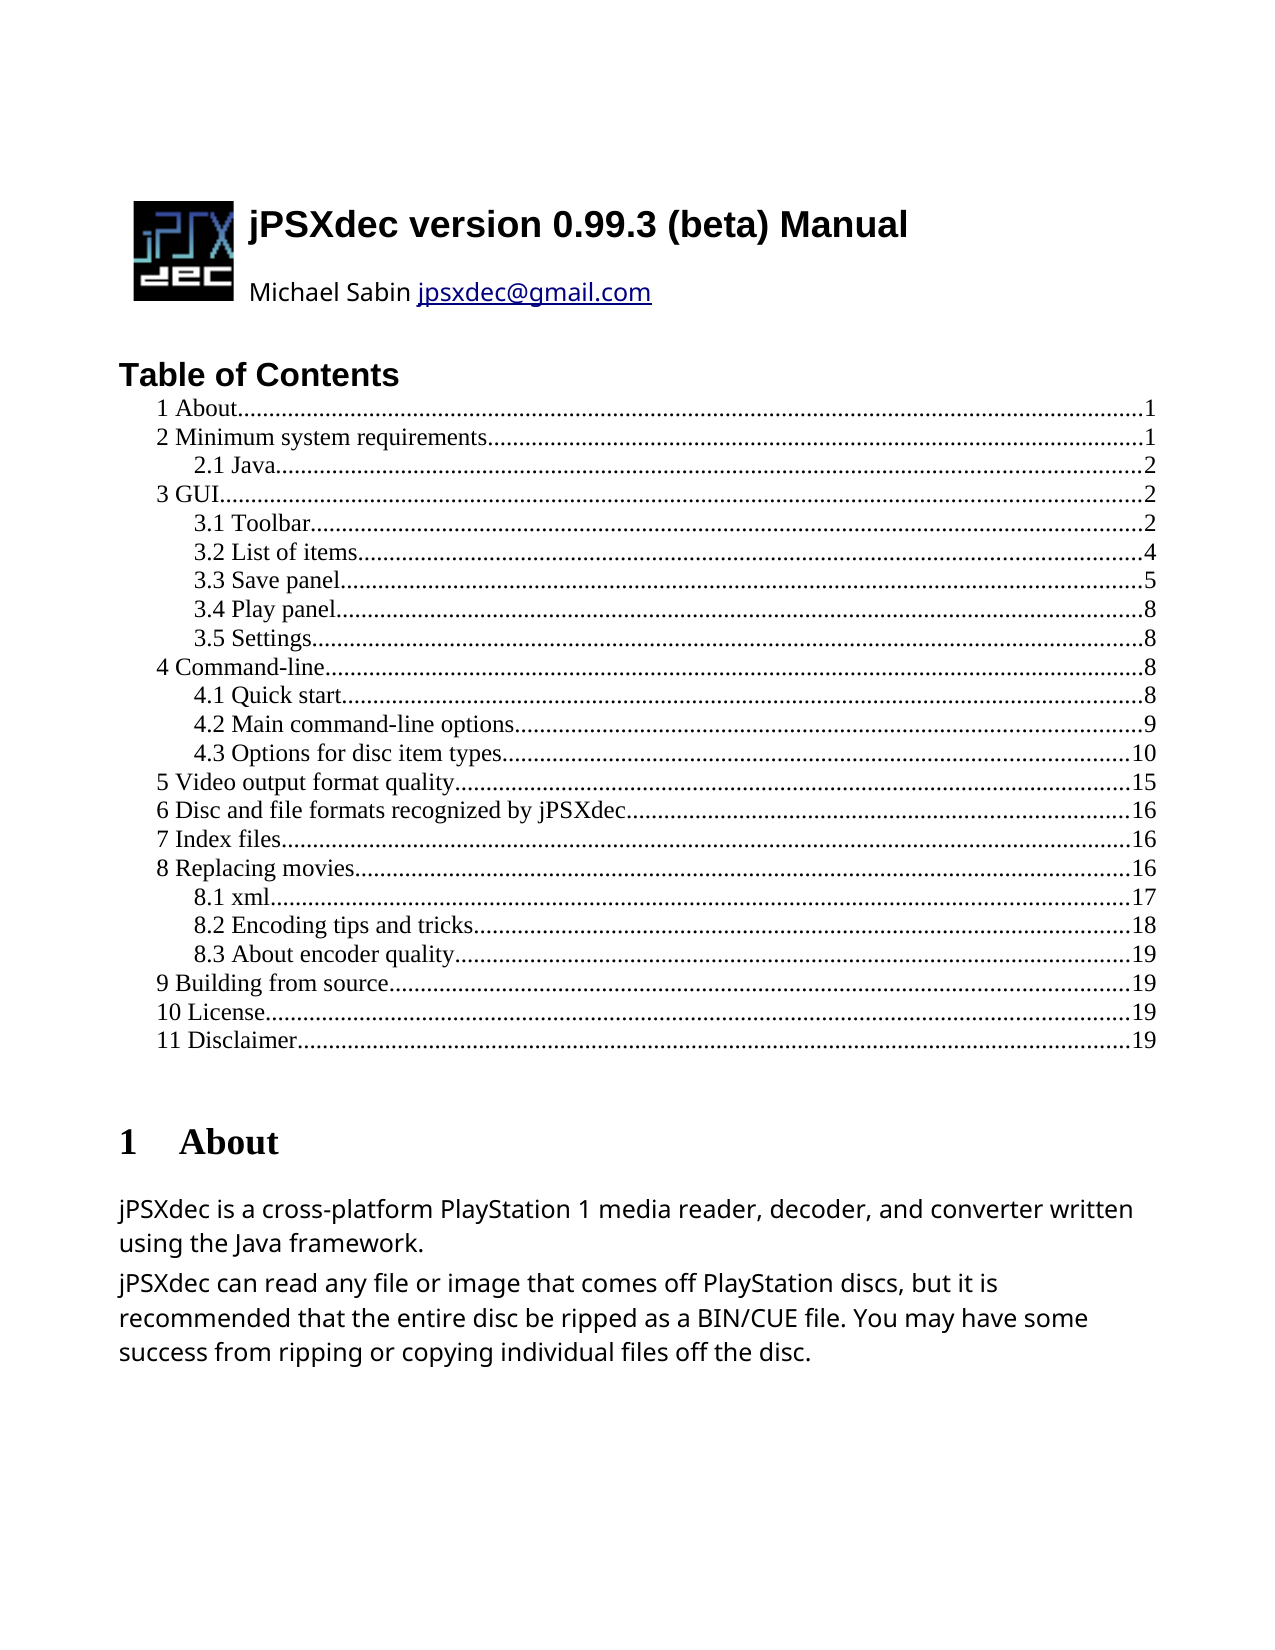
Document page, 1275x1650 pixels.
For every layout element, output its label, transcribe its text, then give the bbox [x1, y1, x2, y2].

title jPSXdec version 0.99.3 (beta) Manual [234, 202, 1156, 245]
text 2.1 Java 2 [118, 451, 1156, 479]
text jPSXdec can read any file or image that comes off PlayStation discs, but it is recommended that the entire disc be ripped as a BIN/CUE file. You may have some success from ripping or copying individual files off the disc. [118, 1266, 1156, 1368]
text 3.1 Toolbar 2 [118, 508, 1156, 537]
text 4 Command-line 8 [118, 652, 1156, 681]
text 4.1 Quick start 8 [118, 681, 1156, 709]
text 8 Replacing movies 16 [118, 853, 1156, 882]
text 8.2 Encoding tips and tricks 18 [118, 911, 1156, 939]
text 3.2 List of items 4 [118, 537, 1156, 566]
text 3.4 Play panel 8 [118, 594, 1156, 623]
text Michael Sabin jpsxdec@gmail.com [118, 274, 1156, 308]
text 2 Minimum system requirements 1 [118, 422, 1156, 451]
text 4.2 Main command-line options 9 [118, 709, 1156, 738]
text jPSXdec is a cross-platform PlayStation 1 media reader, decoder, and converter written using the Java framework. [118, 1192, 1156, 1260]
text 3 GUI 2 [118, 479, 1156, 508]
text 7 Index files 16 [118, 824, 1156, 853]
text 8.3 About encoder quality 19 [118, 939, 1156, 968]
text 4.3 Options for disc item types 10 [118, 738, 1156, 767]
picture [133, 201, 234, 301]
subtitle Table of Contents [118, 354, 1156, 393]
text 8.1 xml 17 [118, 882, 1156, 911]
text 11 Disclaimer 19 [118, 1026, 1156, 1054]
text 3.5 Settings 8 [118, 623, 1156, 652]
text 5 Video output format quality 15 [118, 767, 1156, 796]
subtitle About [118, 1119, 1156, 1162]
text 6 Disc and file formats recognized by jPSXdec 16 [118, 796, 1156, 824]
text 3.3 Save panel 5 [118, 566, 1156, 594]
text 9 Building from source 19 [118, 968, 1156, 997]
text 1 About 1 [118, 393, 1156, 422]
text 10 License 19 [118, 997, 1156, 1026]
